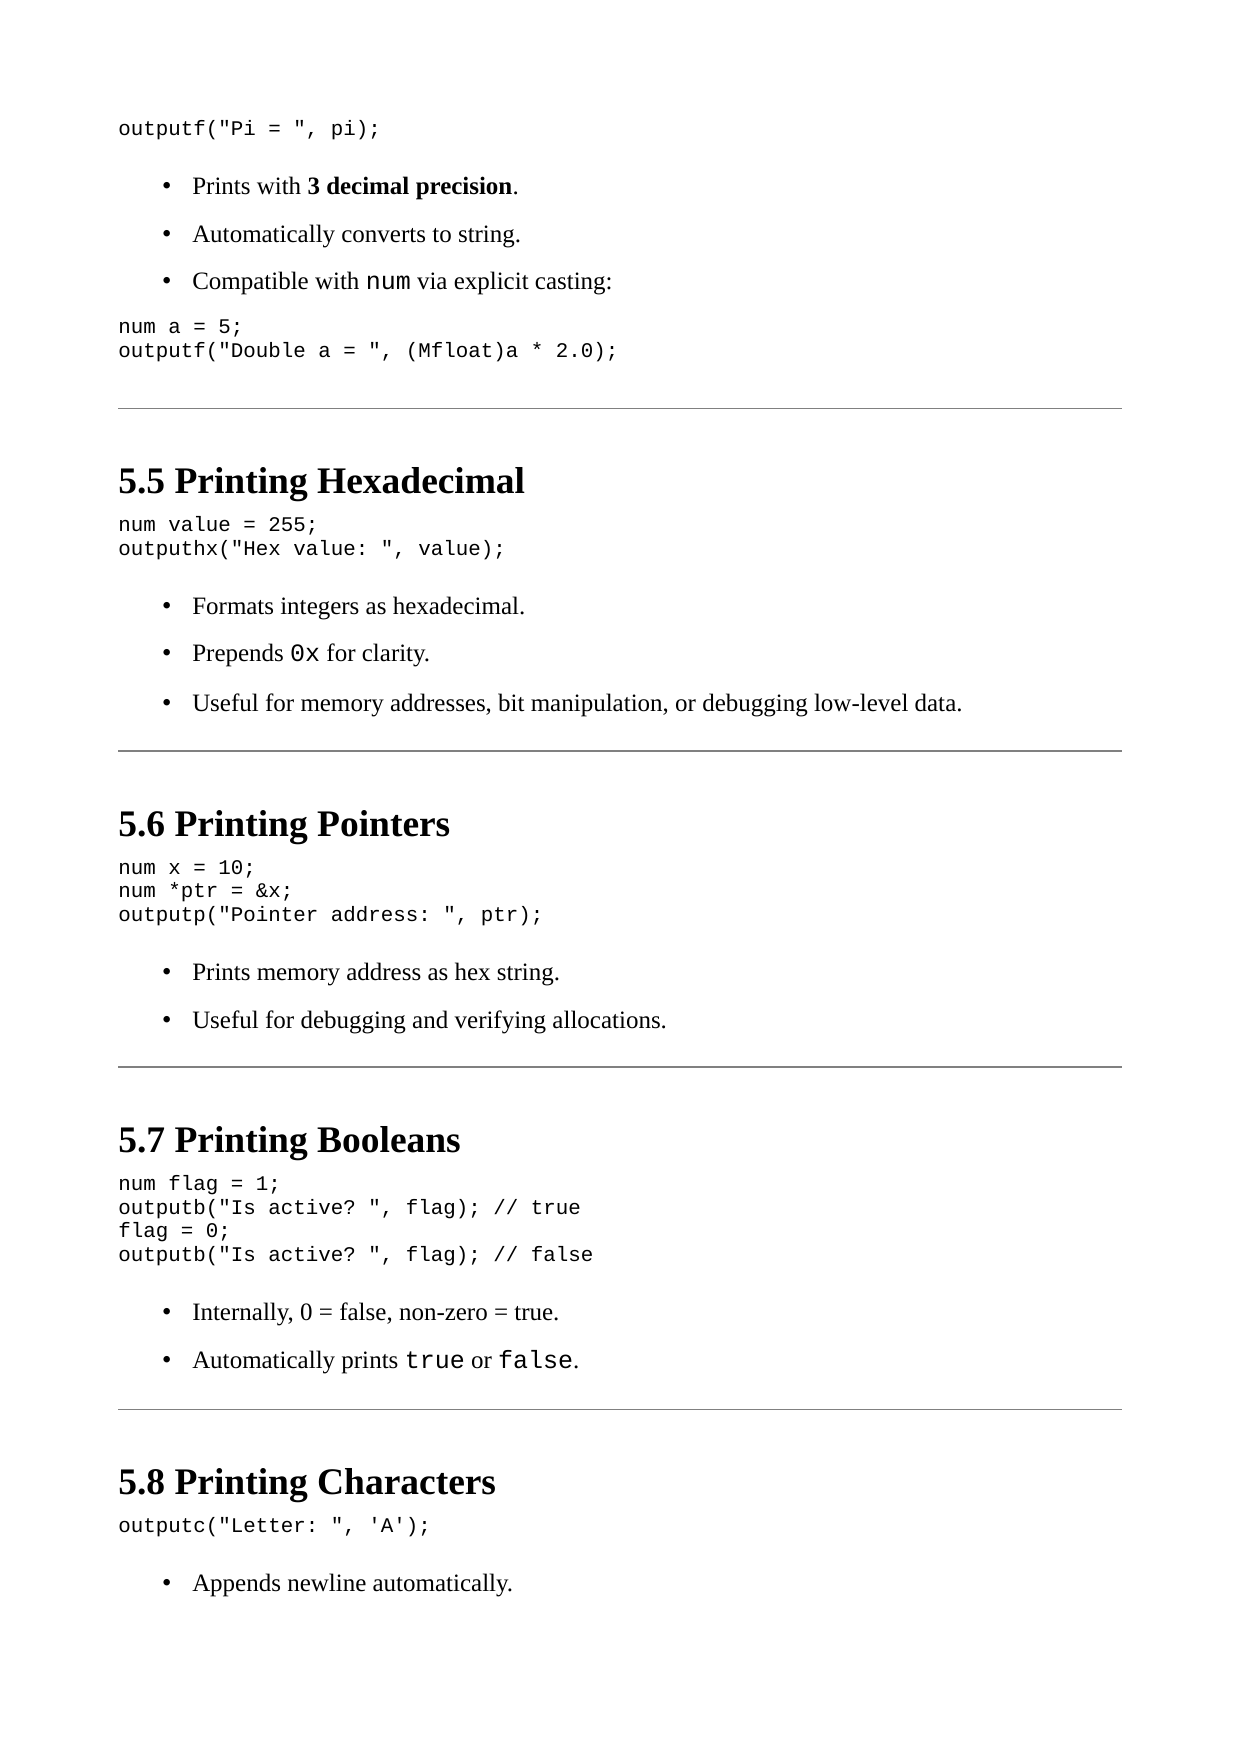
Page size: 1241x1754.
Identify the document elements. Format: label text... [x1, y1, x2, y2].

list Prepends 0x for clarity. [162, 638, 1122, 669]
list Compatible with num via explicit casting: [162, 266, 1122, 297]
text outputf("Double a = ", (Mfloat)a * 2.0); [118, 340, 1122, 364]
text outputp("Pointer address: ", ptr); [118, 904, 1122, 928]
list Useful for memory addresses, bit manipulation, or debugging low-level data. [162, 688, 1122, 717]
list Appends newline automatically. [162, 1568, 1122, 1597]
list Internally, 0 = false, non-zero = true. [162, 1297, 1122, 1326]
text outputhx("Hex value: ", value); [118, 538, 1122, 561]
text num value = 255; [118, 514, 1122, 538]
text flag = 0; [118, 1220, 1122, 1244]
text outputb("Is active? ", flag); // false [118, 1244, 1122, 1268]
text outputf("Pi = ", pi); [118, 118, 1122, 142]
subtitle 5.7 Printing Booleans [118, 1117, 1122, 1161]
list Automatically converts to string. [162, 219, 1122, 248]
subtitle 5.6 Printing Pointers [118, 801, 1122, 844]
text num a = 5; [118, 316, 1122, 340]
text num flag = 1; [118, 1173, 1122, 1197]
subtitle 5.5 Printing Hexadecimal [118, 458, 1122, 501]
text num *ptr = &x; [118, 880, 1122, 904]
text outputb("Is active? ", flag); // true [118, 1197, 1122, 1220]
list Formats integers as hexadecimal. [162, 591, 1122, 619]
text outputc("Letter: ", 'A'); [118, 1515, 1122, 1539]
subtitle 5.8 Printing Characters [118, 1460, 1122, 1503]
text num x = 10; [118, 857, 1122, 880]
list Prints memory address as hex string. [162, 957, 1122, 986]
list Useful for debugging and verifying allocations. [162, 1005, 1122, 1033]
list Prints with 3 decimal precision. [162, 171, 1122, 200]
list Automatically prints true or false. [162, 1345, 1122, 1376]
